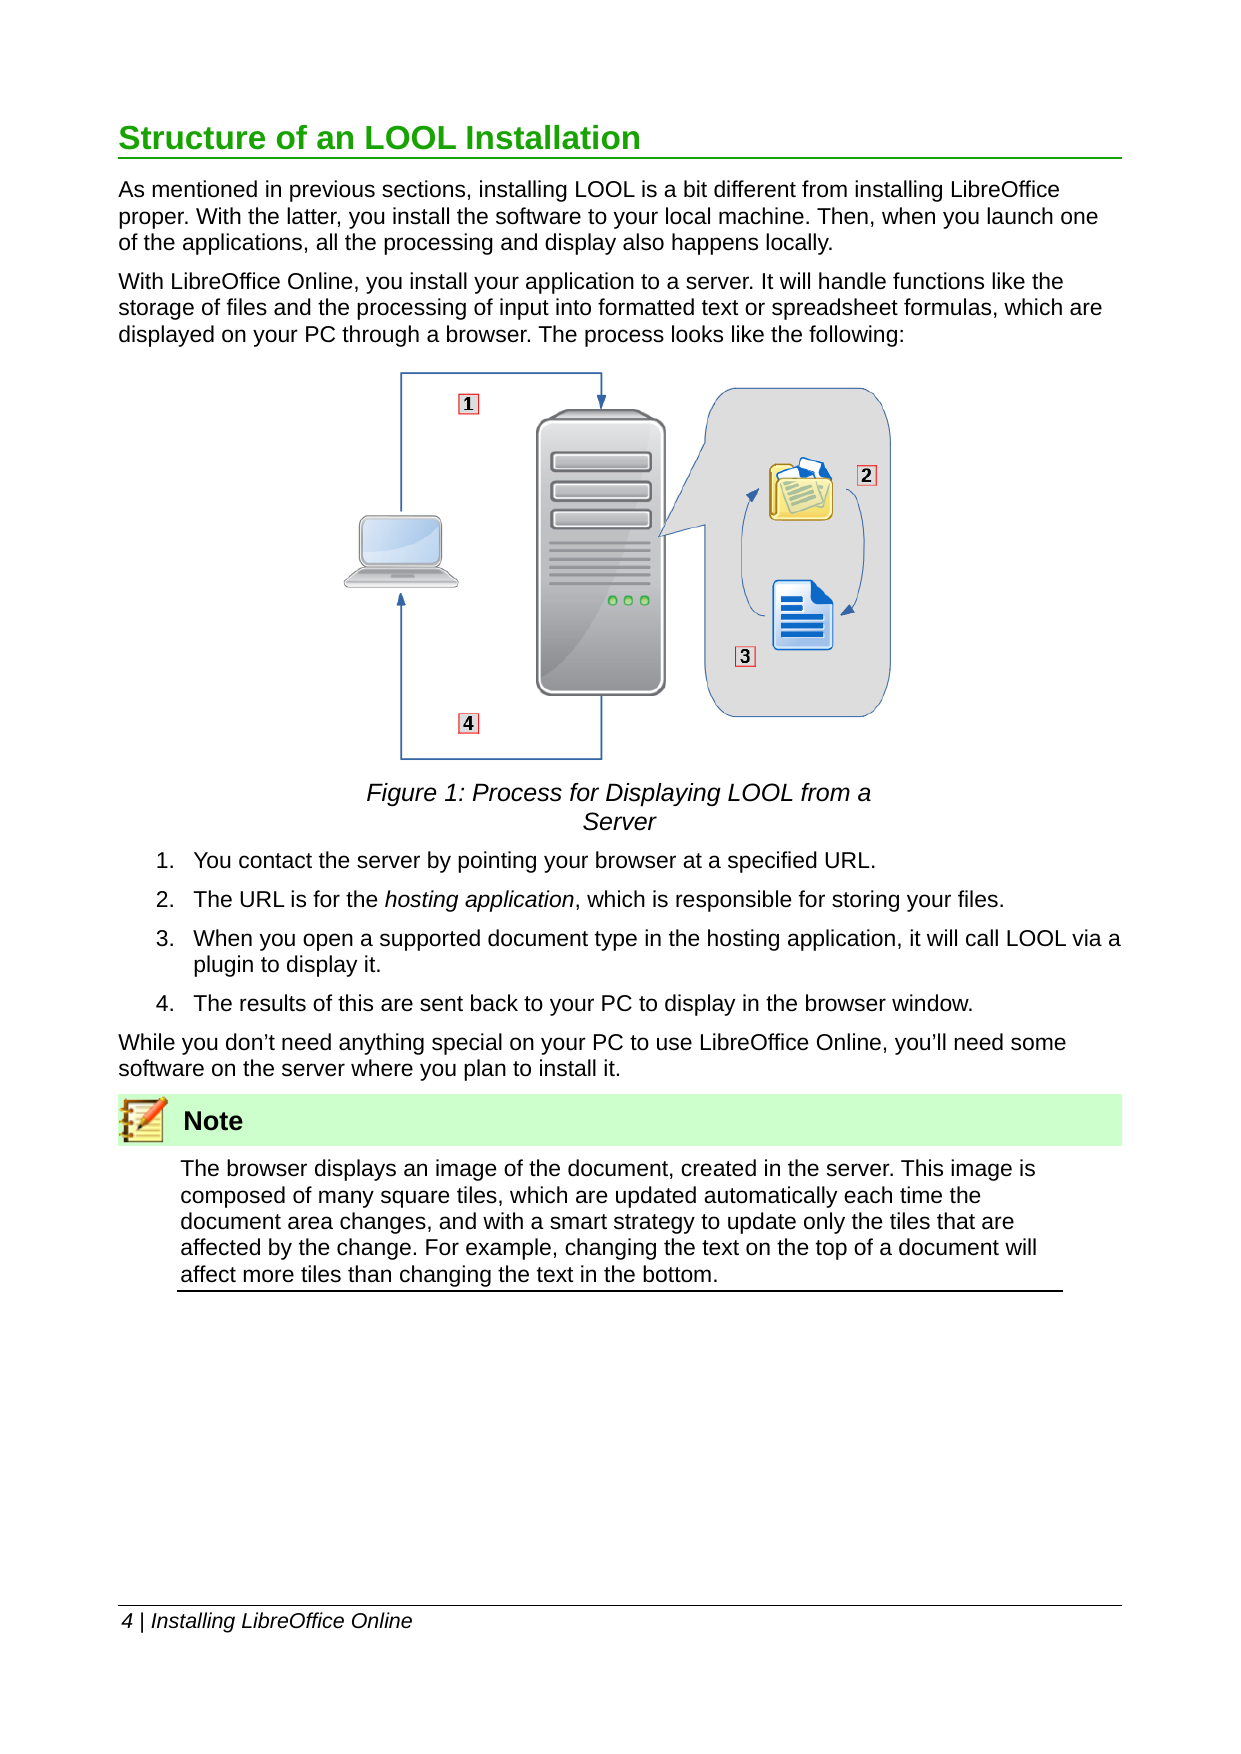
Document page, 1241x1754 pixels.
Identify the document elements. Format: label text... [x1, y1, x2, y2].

text Figure 1: Process for Displaying LOOL from a Server [332, 773, 908, 835]
list You contact the server by pointing your browser at a specified URL. [156, 847, 1122, 873]
list The URL is for the hosting application, which is responsible for storing your files. [156, 886, 1122, 912]
text The browser displays an image of the document, created in the server. This image is composed of many square tiles, which are updated automatically each time the document area changes, and with a smart strategy to update only the tiles that are affected by the change. For example, changing the text on the top of a document will affect more tiles than changing the text in the bottom. [177, 1152, 1063, 1290]
picture [119, 1095, 170, 1146]
text With LibreOffice Online, you install your application to a server. It will handle functions like the storage of files and the processing of input into formatted text or spreadsheet formulas, which are displayed on your PC through a browser. The process looks like the following: [118, 268, 1122, 347]
list The results of this are sent back to your PC to display in the browser window. [156, 990, 1122, 1016]
text While you don’t need anything special on your PC to use LibreOffice Online, you’ll need some software on the server where you plan to install it. [118, 1029, 1122, 1082]
subtitle Structure of an LOOL Installation [118, 118, 1122, 157]
picture [332, 359, 908, 773]
text As mentioned in previous sections, installing LOOL is a bit different from installing LibreOffice proper. With the latter, you install the software to your local machine. Then, when you launch one of the applications, all the processing and display also happens locally. [118, 176, 1122, 255]
list When you open a supported document type in the hosting application, it will call LOOL via a plugin to display it. [156, 925, 1122, 978]
subtitle Note [118, 1094, 1122, 1146]
